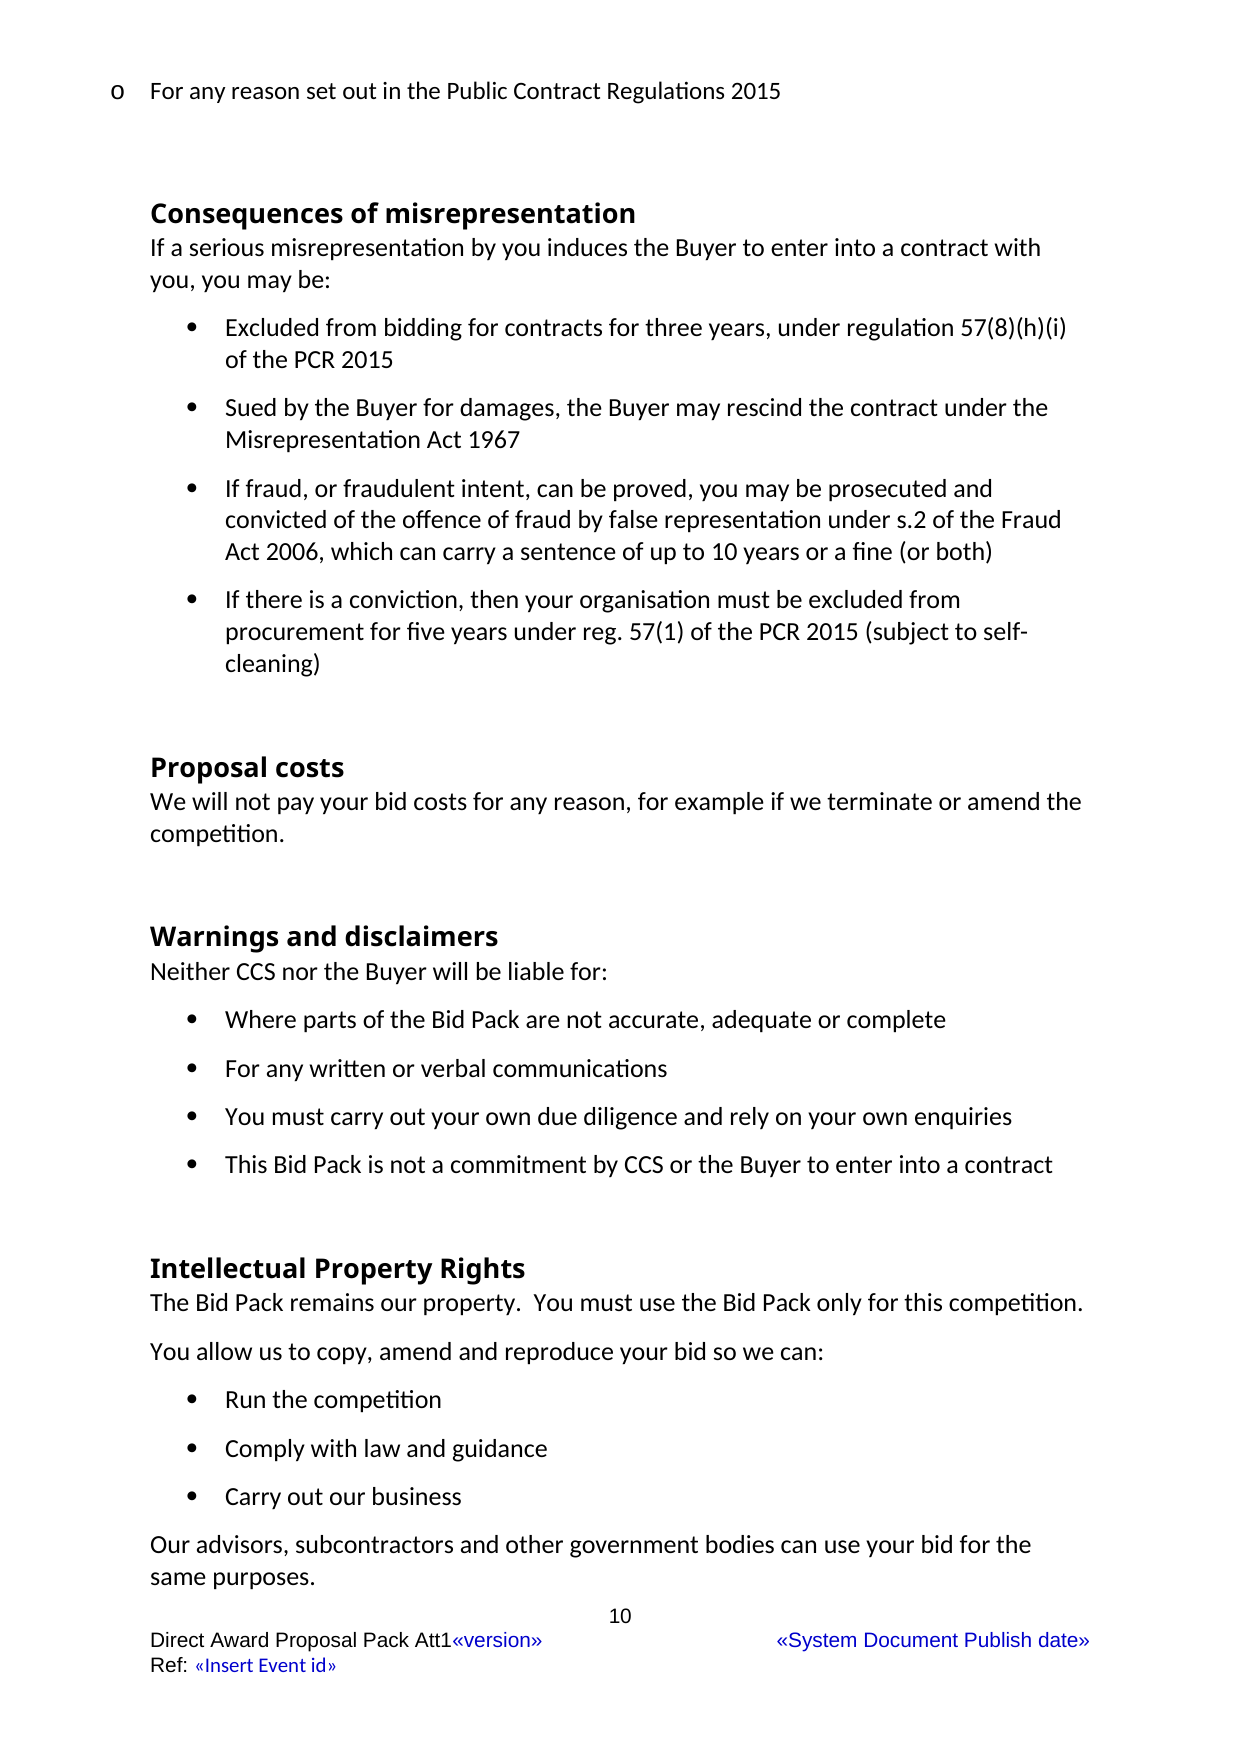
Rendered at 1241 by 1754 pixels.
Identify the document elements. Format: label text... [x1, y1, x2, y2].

list If fraud, or fraudulent intent, can be proved, you may be prosecuted and convicted of the offence of fraud by false representation under s.2 of the Fraud Act 2006, which can carry a sentence of up to 10 years or a fine (or both) [187, 472, 1090, 567]
text You allow us to copy, amend and reproduce your bid so we can: [150, 1335, 1090, 1367]
text We will not pay your bid costs for any reason, for example if we terminate or amend the competition. [150, 785, 1090, 849]
list If there is a conviction, then your organisation must be excluded from procurement for five years under reg. 57(1) of the PCR 2015 (subject to self-cleaning) [187, 584, 1090, 679]
list For any written or verbal communications [187, 1052, 1090, 1083]
list This Bid Pack is not a commitment by CCS or the Buyer to enter into a contract [187, 1148, 1090, 1180]
list Sued by the Buyer for damages, the Buyer may rescind the contract under the Misrepresentation Act 1967 [187, 391, 1090, 455]
subtitle Consequences of misrepresentation [150, 194, 1090, 231]
subtitle Warnings and disclaimers [150, 918, 1090, 955]
list You must carry out your own due diligence and rely on your own enquiries [187, 1100, 1090, 1132]
list For any reason set out in the Public Contract Regulations 2015 [109, 75, 1090, 107]
text Neither CCS nor the Buyer will be liable for: [150, 955, 1090, 987]
list Carry out our business [187, 1480, 1090, 1512]
list Where parts of the Bid Pack are not accurate, adequate or complete [187, 1003, 1090, 1035]
text Our advisors, subcontractors and other government bodies can use your bid for the same purposes. [150, 1529, 1090, 1592]
text The Bid Pack remains our property. You must use the Bid Pack only for this competition. [150, 1286, 1090, 1318]
list Comply with law and guidance [187, 1432, 1090, 1463]
subtitle Intellectual Property Rights [150, 1249, 1090, 1286]
list Excluded from bidding for contracts for three years, under regulation 57(8)(h)(i) of the PCR 2015 [187, 311, 1090, 375]
subtitle Proposal costs [150, 748, 1090, 785]
list Run the competition [187, 1383, 1090, 1415]
text If a serious misrepresentation by you induces the Buyer to enter into a contract with you, you may be: [150, 231, 1090, 294]
